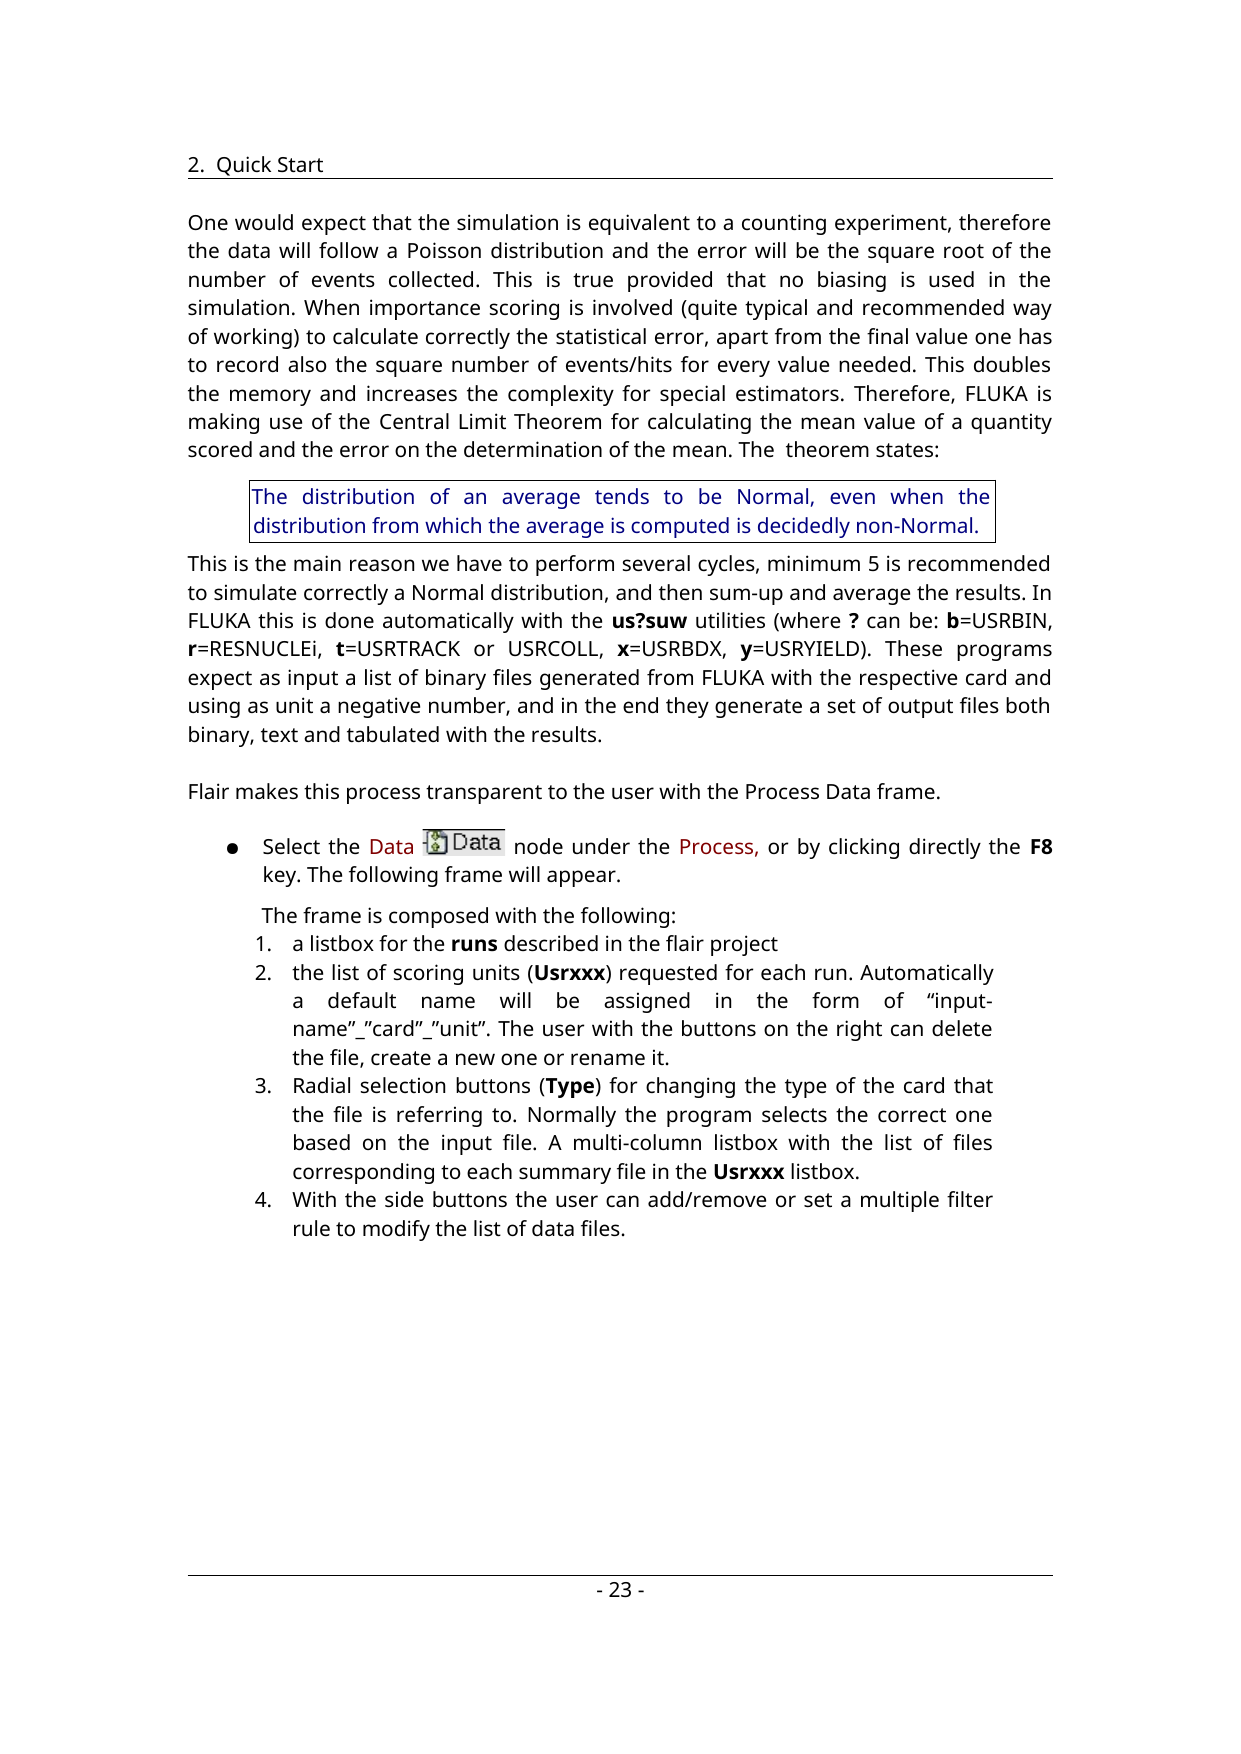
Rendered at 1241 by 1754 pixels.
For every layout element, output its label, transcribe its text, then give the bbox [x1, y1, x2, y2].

text One would expect that the simulation is equivalent to a counting experiment, therefore the data will follow a Poisson distribution and the error will be the square root of the number of events collected. This is true provided that no biasing is used in the simulation. When importance scoring is involved (quite typical and recommended way of working) to calculate correctly the statistical error, apart from the final value one has to record also the square number of events/hits for every value needed. This doubles the memory and increases the complexity for special estimators. Therefore, FLUKA is making use of the Central Limit Theorem for calculating the mean value of a quantity scored and the error on the determination of the mean. The theorem states: [187, 208, 1053, 464]
text The distribution of an average tends to be Normal, even when the distribution from which the average is computed is decidedly non-Normal. [250, 481, 995, 542]
text The frame is composed with the following: [187, 901, 1053, 929]
list With the side buttons the user can add/remove or set a multiple filter rule to modify the list of data files. [254, 1185, 994, 1242]
text Flair makes this process transparent to the user with the Process Data frame. [187, 761, 1053, 805]
list Radial selection buttons (Type) for changing the type of the card that the file is referring to. Normally the program selects the correct one based on the input file. A multi-column listbox with the list of files corresponding to each summary file in the Usrxxx listbox. [254, 1071, 994, 1185]
list Select the Data node under the Process, or by clicking directly the F8 key. The following frame will appear. [225, 829, 1053, 889]
text This is the main reason we have to perform several cycles, minimum 5 is recommended to simulate correctly a Normal distribution, and then sum-up and average the results. In FLUKA this is done automatically with the us?suw utilities (where ? can be: b=USRBIN, r=RESNUCLEi, t=USRTRACK or USRCOLL, x=USRBDX, y=USRYIELD). These programs expect as input a list of binary files generated from FLUKA with the respective card and using as unit a negative number, and in the end they generate a set of output files both binary, text and tabulated with the results. [187, 545, 1053, 748]
picture [422, 829, 506, 856]
list the list of scoring units (Usrxxx) requested for each run. Automatically a default name will be assigned in the form of “input-name”_”card”_”unit”. The user with the buttons on the right can delete the file, create a new one or rename it. [254, 958, 994, 1071]
list a listbox for the runs described in the flair project [254, 929, 994, 958]
